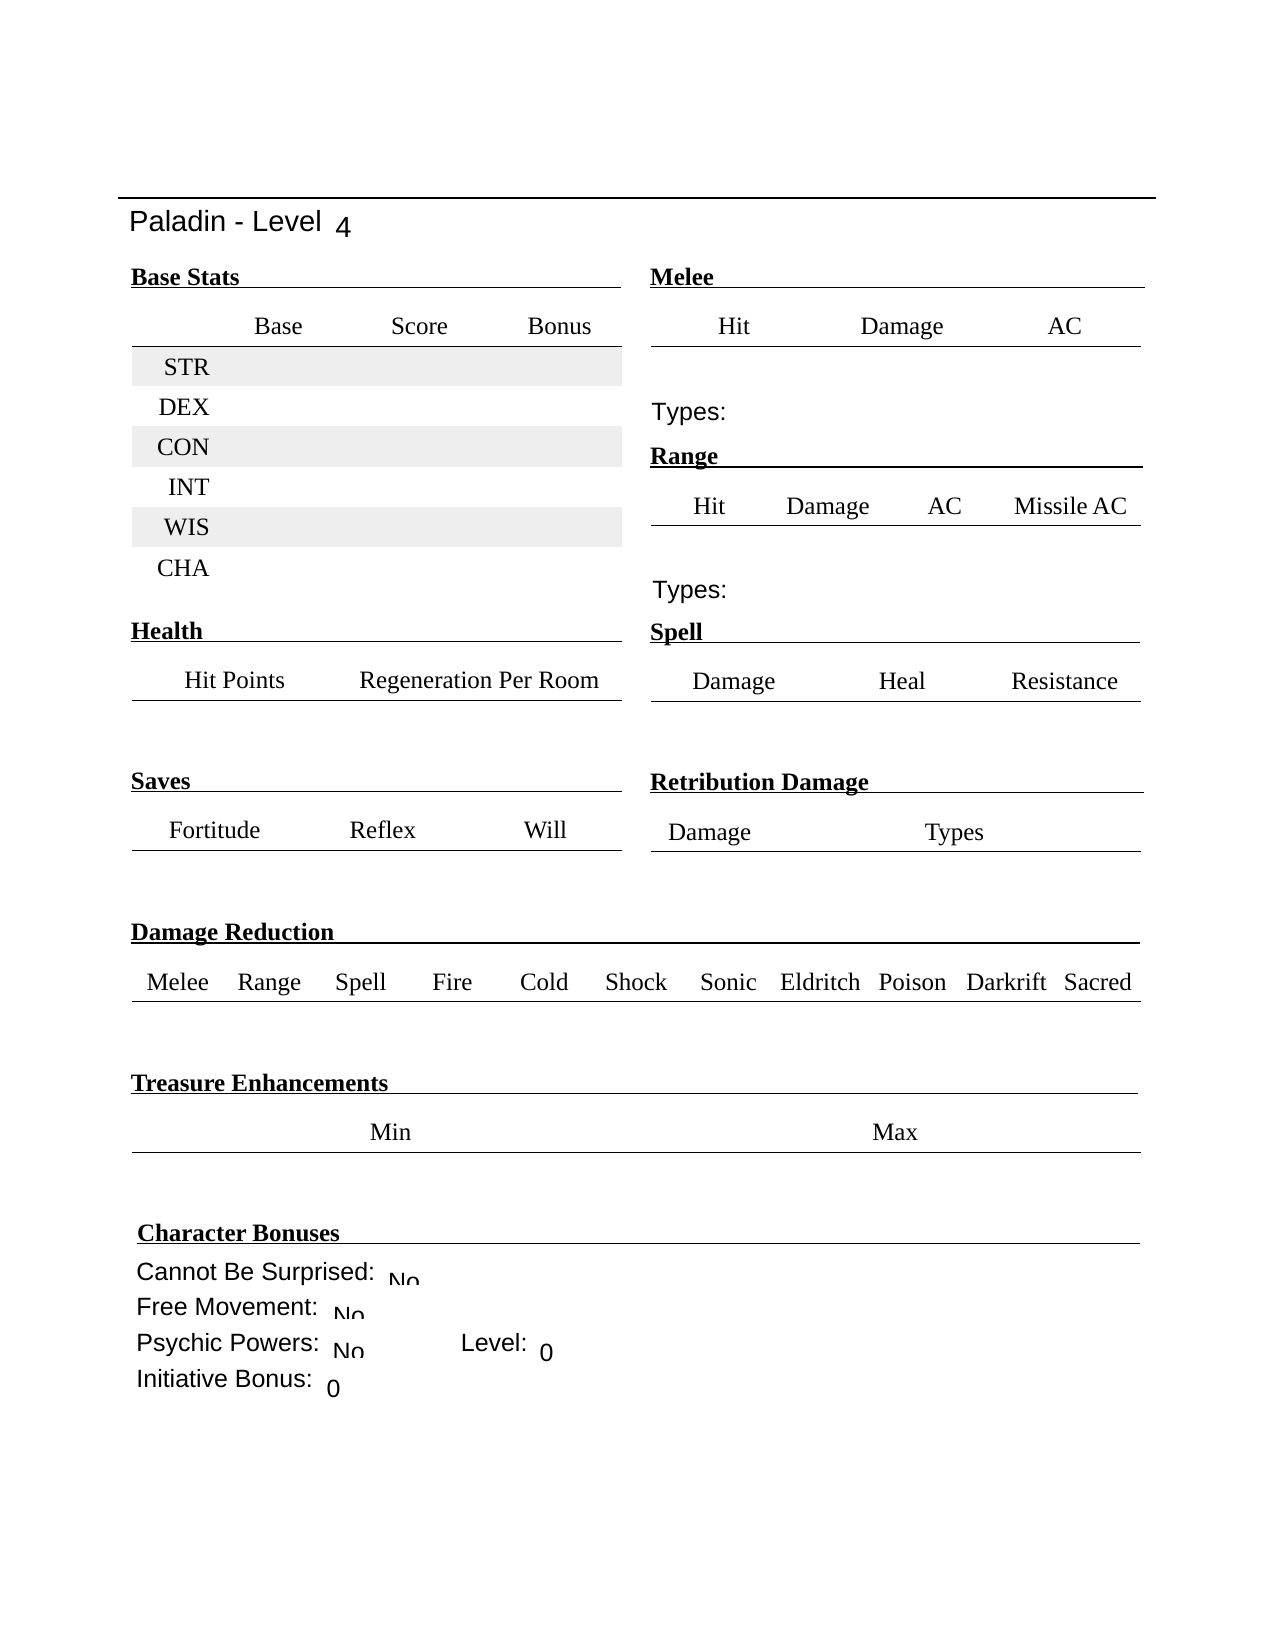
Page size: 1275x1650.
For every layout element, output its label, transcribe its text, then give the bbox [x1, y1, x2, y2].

table_header Fortitude [132, 810, 297, 850]
table_cell [651, 526, 767, 567]
table_header Damage [651, 661, 816, 701]
table_cell [215, 386, 341, 426]
table_header Types [768, 811, 1141, 851]
text Retribution Damage [637, 767, 1157, 796]
table_cell [341, 347, 497, 386]
table_cell [315, 1002, 406, 1039]
table_header Damage [767, 485, 889, 525]
table_header AC [988, 306, 1141, 346]
table_cell [341, 426, 497, 467]
table_cell [132, 851, 297, 887]
table_cell [223, 1002, 315, 1039]
table_cell [959, 1002, 1054, 1039]
table_cell [337, 701, 622, 737]
table_header Score [341, 306, 497, 346]
table_cell INT [132, 467, 215, 507]
table_cell [816, 347, 988, 384]
table_header Max [649, 1112, 1141, 1152]
table_cell WIS [132, 507, 215, 547]
table_cell [816, 702, 988, 738]
text Range [637, 441, 1157, 470]
table_cell [215, 347, 341, 386]
table_header Resistance [988, 661, 1141, 701]
table_cell [497, 426, 622, 467]
table_header Hit Points [132, 660, 337, 700]
table_cell [498, 1002, 590, 1039]
table_header Missile AC [1000, 485, 1141, 525]
table_cell [682, 1002, 774, 1039]
table_header Eldritch [774, 961, 866, 1001]
table_header Sonic [682, 961, 774, 1001]
table_header Heal [816, 661, 988, 701]
table_header Damage [816, 306, 988, 346]
table_cell [341, 507, 497, 547]
table_header Cold [498, 961, 590, 1001]
text Health [118, 616, 637, 645]
table_cell [132, 1153, 649, 1189]
table_header Darkrift [959, 961, 1054, 1001]
table_cell [497, 547, 622, 587]
table_cell [497, 507, 622, 547]
table_cell [215, 426, 341, 467]
table_header Damage [651, 811, 768, 851]
table_cell [132, 701, 337, 737]
table_cell [341, 467, 497, 507]
table_cell [1000, 526, 1141, 567]
table_header Melee [132, 961, 223, 1001]
table_header Poison [866, 961, 958, 1001]
table_cell [590, 1002, 682, 1039]
table_cell [215, 547, 341, 587]
text Base Stats [118, 262, 637, 291]
table_header Sacred [1055, 961, 1141, 1001]
table_header Range [223, 961, 315, 1001]
table_cell [649, 1153, 1141, 1189]
table_cell DEX [132, 386, 215, 426]
table_cell [341, 386, 497, 426]
table_cell [651, 702, 816, 738]
table_cell [215, 467, 341, 507]
table_cell [768, 852, 1141, 888]
table_header Shock [590, 961, 682, 1001]
table_cell [774, 1002, 866, 1039]
table_cell [469, 851, 622, 887]
table_cell [866, 1002, 958, 1039]
table_cell [767, 526, 889, 567]
text Spell [637, 617, 1157, 646]
table_header Regeneration Per Room [337, 660, 622, 700]
table_header Hit [651, 306, 816, 346]
table_cell [215, 507, 341, 547]
text Saves [118, 766, 637, 795]
table_header Spell [315, 961, 406, 1001]
table_cell [889, 526, 1000, 567]
table_header [132, 306, 215, 346]
table_cell [988, 347, 1141, 384]
table_cell [651, 347, 816, 384]
table_cell [1055, 1002, 1141, 1039]
table_header Bonus [497, 306, 622, 346]
table_cell [651, 852, 768, 888]
table_header Min [132, 1112, 649, 1152]
table_cell [497, 347, 622, 386]
table_header AC [889, 485, 1000, 525]
table_cell [297, 851, 469, 887]
table_cell [988, 702, 1141, 738]
table_cell [406, 1002, 498, 1039]
table_header Hit [651, 485, 767, 525]
text Melee [637, 262, 1157, 291]
table_cell [497, 467, 622, 507]
table_cell [341, 547, 497, 587]
text Treasure Enhancements [118, 1068, 1157, 1097]
table_cell CON [132, 426, 215, 467]
table_cell [132, 1002, 223, 1039]
table_cell CHA [132, 547, 215, 587]
table_header Base [215, 306, 341, 346]
table_header Will [469, 810, 622, 850]
text Character Bonuses [118, 1218, 1157, 1247]
table_cell STR [132, 347, 215, 386]
text Damage Reduction [118, 917, 1157, 946]
table_header Fire [406, 961, 498, 1001]
table_cell [497, 386, 622, 426]
table_header Reflex [297, 810, 469, 850]
